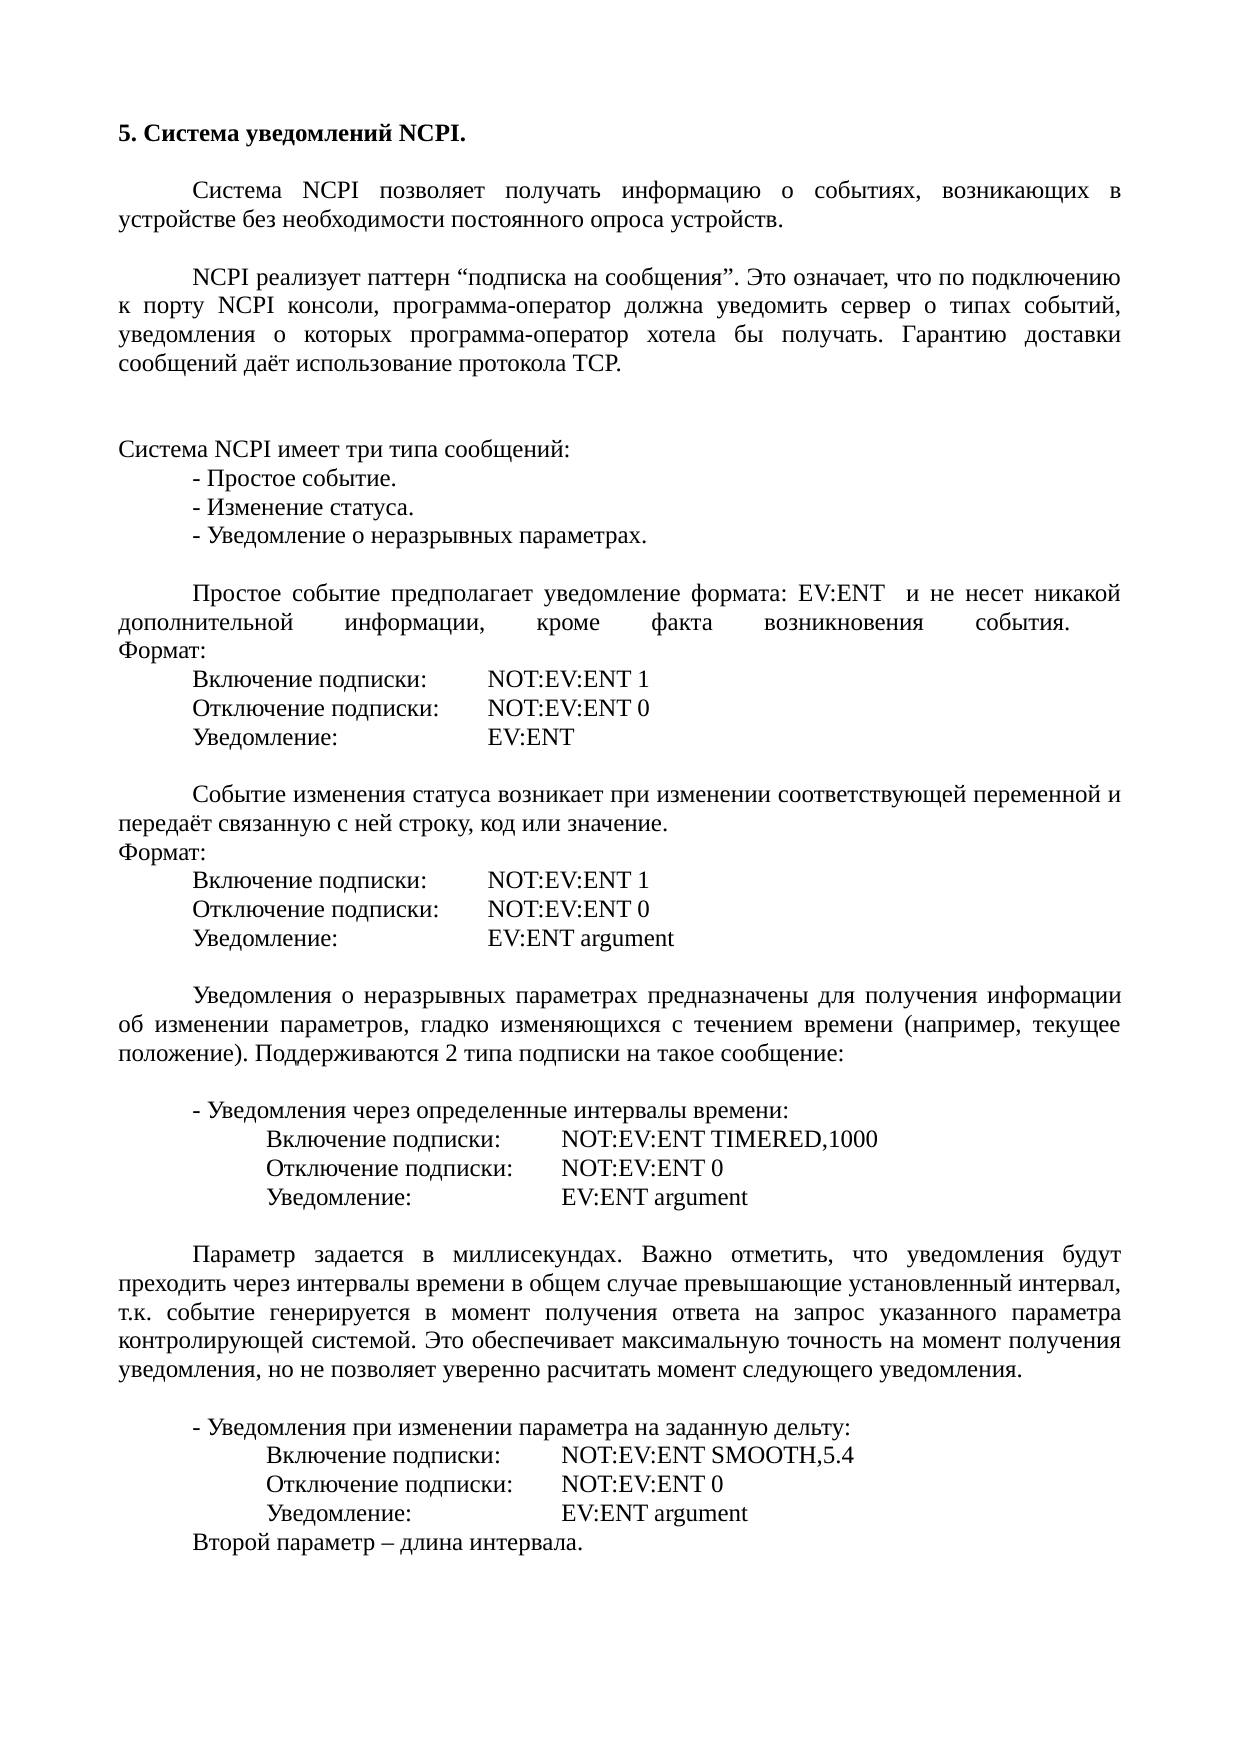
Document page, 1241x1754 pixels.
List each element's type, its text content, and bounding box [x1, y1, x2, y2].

text Отключение подписки: NOT:EV:ENT 0 [118, 693, 1122, 722]
text Включение подписки: NOT:EV:ENT TIMERED,1000 [118, 1124, 1122, 1153]
text Включение подписки: NOT:EV:ENT 1 [118, 664, 1122, 693]
text Система NCPI позволяет получать информацию о событиях, возникающих в устройстве без необходимости постоянного опроса устройств. [118, 176, 1122, 233]
text Формат: Включение подписки: NOT:EV:ENT 1 [118, 837, 1122, 894]
text Параметр задается в миллисекундах. Важно отметить, что уведомления будут преходить через интервалы времени в общем случае превышающие установленный интервал, т.к. событие генерируется в момент получения ответа на запрос указанного параметра контролирующей системой. Это обеспечивает максимальную точность на момент получения уведомления, но не позволяет уверенно расчитать момент следующего уведомления. [118, 1239, 1122, 1383]
text NCPI реализует паттерн “подписка на сообщения”. Это означает, что по подключению к порту NCPI консоли, программа-оператор должна уведомить сервер о типах событий, уведомления о которых программа-оператор хотела бы получать. Гарантию доставки сообщений даёт использование протокола TCP. [118, 262, 1122, 377]
text Уведомление: EV:ENT [118, 722, 1122, 751]
text - Уведомления через определенные интервалы времени: [118, 1096, 1122, 1124]
text Уведомления о неразрывных параметрах предназначены для получения информации об изменении параметров, гладко изменяющихся с течением времени (например, текущее положение). Поддерживаются 2 типа подписки на такое сообщение: [118, 981, 1122, 1067]
text Отключение подписки: NOT:EV:ENT 0 [118, 894, 1122, 923]
text Уведомление: EV:ENT argument [118, 1498, 1122, 1527]
text - Уведомления при изменении параметра на заданную дельту: [118, 1412, 1122, 1441]
text Отключение подписки: NOT:EV:ENT 0 [118, 1153, 1122, 1182]
text Второй параметр – длина интервала. [118, 1527, 1122, 1556]
text Событие изменения статуса возникает при изменении соответствующей переменной и передаёт связанную с ней строку, код или значение. [118, 779, 1122, 837]
text 5. Система уведомлений NCPI. [118, 118, 1122, 147]
text - Простое событие. [118, 463, 1122, 492]
text Отключение подписки: NOT:EV:ENT 0 [118, 1469, 1122, 1498]
text Простое событие предполагает уведомление формата: EV:ENT и не несет никакой дополнительной информации, кроме факта возникновения события. Формат: [118, 578, 1122, 664]
text Система NCPI имеет три типа сообщений: [118, 434, 1122, 463]
text - Изменение статуса. [118, 492, 1122, 521]
text Уведомление: EV:ENT argument [118, 1182, 1122, 1211]
text Включение подписки: NOT:EV:ENT SMOOTH,5.4 [118, 1441, 1122, 1469]
text Уведомление: EV:ENT argument [118, 923, 1122, 952]
text - Уведомление о неразрывных параметрах. [118, 521, 1122, 549]
